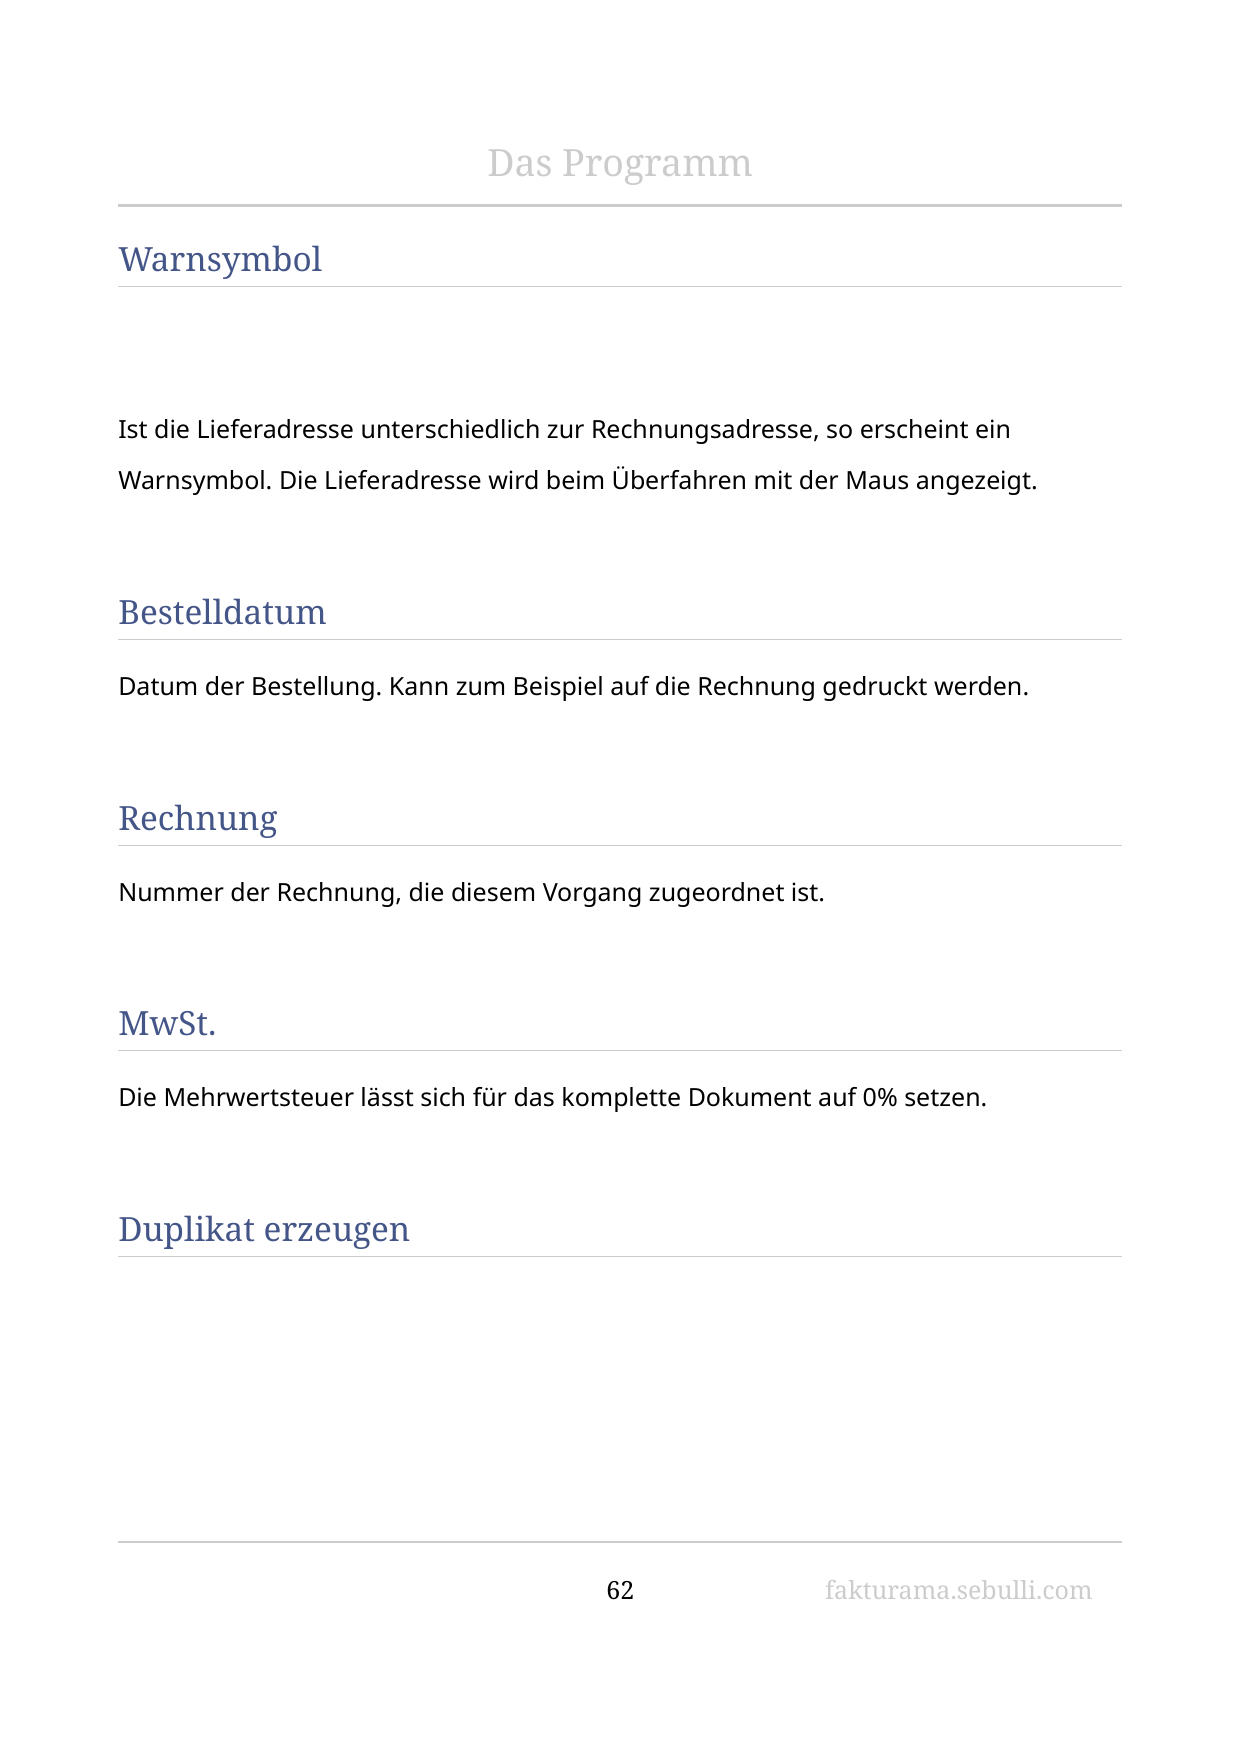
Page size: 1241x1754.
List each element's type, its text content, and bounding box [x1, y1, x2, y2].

text Ist die Lieferadresse unterschiedlich zur Rechnungsadresse, so erscheint ein Warnsymbol. Die Lieferadresse wird beim Überfahren mit der Maus angezeigt. [118, 412, 1122, 497]
text Nummer der Rechnung, die diesem Vorgang zugeordnet ist. [118, 874, 1122, 908]
subtitle Warnsymbol [118, 236, 1122, 286]
subtitle Bestelldatum [118, 589, 1122, 639]
subtitle MwSt. [118, 1000, 1122, 1050]
subtitle Duplikat erzeugen [118, 1206, 1122, 1256]
text Die Mehrwertsteuer lässt sich für das komplette Dokument auf 0% setzen. [118, 1080, 1122, 1114]
subtitle Rechnung [118, 794, 1122, 845]
text Datum der Bestellung. Kann zum Beispiel auf die Rechnung gedruckt werden. [118, 668, 1122, 702]
